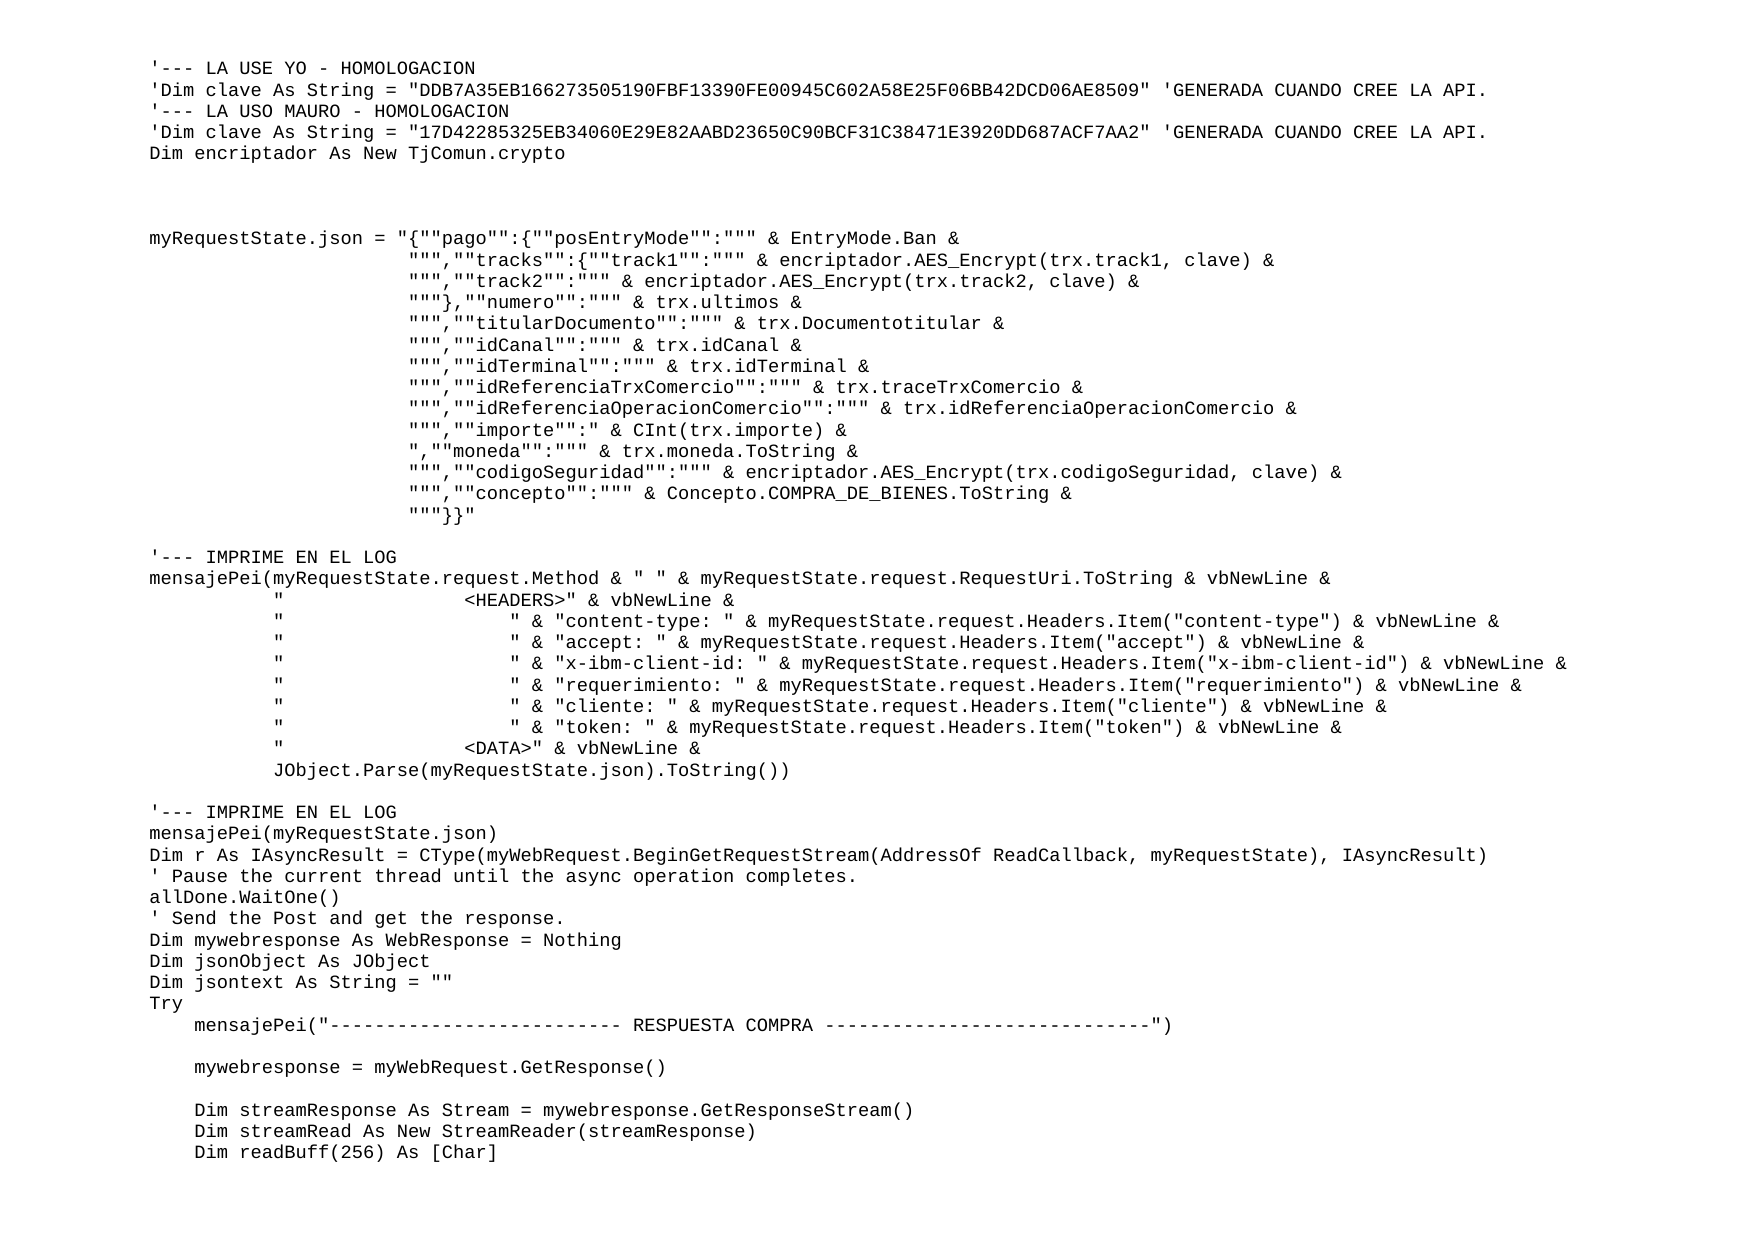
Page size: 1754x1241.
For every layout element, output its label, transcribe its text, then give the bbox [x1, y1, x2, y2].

text ' Pause the current thread until the async operation completes. [59, 867, 1695, 888]
text '--- IMPRIME EN EL LOG [59, 548, 1695, 569]
text " " & "x-ibm-client-id: " & myRequestState.request.Headers.Item("x-ibm-client-id") & vbNewLine & [59, 654, 1695, 675]
text JObject.Parse(myRequestState.json).ToString()) [59, 760, 1695, 782]
text ' Send the Post and get the response. [59, 909, 1695, 930]
text mensajePei(myRequestState.json) [59, 824, 1695, 845]
text Dim streamResponse As Stream = mywebresponse.GetResponseStream() [59, 1100, 1695, 1122]
text Dim jsonObject As JObject [59, 952, 1695, 973]
text 'Dim clave As String = "17D42285325EB34060E29E82AABD23650C90BCF31C38471E3920DD687ACF7AA2" 'GENERADA CUANDO CREE LA API. [59, 123, 1695, 144]
text Dim mywebresponse As WebResponse = Nothing [59, 930, 1695, 952]
text '--- LA USE YO - HOMOLOGACION [59, 59, 1695, 80]
text Try [59, 994, 1695, 1015]
text " " & "accept: " & myRequestState.request.Headers.Item("accept") & vbNewLine & [59, 633, 1695, 654]
text """},""numero"":""" & trx.ultimos & [59, 293, 1695, 314]
text ",""moneda"":""" & trx.moneda.ToString & [59, 442, 1695, 463]
text """}}" [59, 505, 1695, 527]
text Dim jsontext As String = "" [59, 973, 1695, 994]
text """,""idTerminal"":""" & trx.idTerminal & [59, 357, 1695, 378]
text Dim readBuff(256) As [Char] [59, 1143, 1695, 1164]
text """,""idCanal"":""" & trx.idCanal & [59, 335, 1695, 357]
text 'Dim clave As String = "DDB7A35EB166273505190FBF13390FE00945C602A58E25F06BB42DCD06AE8509" 'GENERADA CUANDO CREE LA API. [59, 80, 1695, 102]
text " <HEADERS>" & vbNewLine & [59, 590, 1695, 612]
text '--- LA USO MAURO - HOMOLOGACION [59, 102, 1695, 123]
text allDone.WaitOne() [59, 888, 1695, 909]
text mensajePei("-------------------------- RESPUESTA COMPRA -----------------------------") [59, 1015, 1695, 1037]
text """,""idReferenciaTrxComercio"":""" & trx.traceTrxComercio & [59, 378, 1695, 399]
text myRequestState.json = "{""pago"":{""posEntryMode"":""" & EntryMode.Ban & [59, 229, 1695, 250]
text Dim encriptador As New TjComun.crypto [59, 144, 1695, 165]
text " " & "requerimiento: " & myRequestState.request.Headers.Item("requerimiento") & vbNewLine & [59, 675, 1695, 697]
text Dim streamRead As New StreamReader(streamResponse) [59, 1122, 1695, 1143]
text " " & "token: " & myRequestState.request.Headers.Item("token") & vbNewLine & [59, 718, 1695, 739]
text """,""codigoSeguridad"":""" & encriptador.AES_Encrypt(trx.codigoSeguridad, clave) & [59, 463, 1695, 484]
text " <DATA>" & vbNewLine & [59, 739, 1695, 760]
text Dim r As IAsyncResult = CType(myWebRequest.BeginGetRequestStream(AddressOf ReadCallback, myRequestState), IAsyncResult) [59, 845, 1695, 867]
text """,""titularDocumento"":""" & trx.Documentotitular & [59, 314, 1695, 335]
text " " & "cliente: " & myRequestState.request.Headers.Item("cliente") & vbNewLine & [59, 697, 1695, 718]
text mensajePei(myRequestState.request.Method & " " & myRequestState.request.RequestUri.ToString & vbNewLine & [59, 569, 1695, 590]
text mywebresponse = myWebRequest.GetResponse() [59, 1058, 1695, 1079]
text """,""importe"":" & CInt(trx.importe) & [59, 420, 1695, 442]
text '--- IMPRIME EN EL LOG [59, 803, 1695, 824]
text """,""concepto"":""" & Concepto.COMPRA_DE_BIENES.ToString & [59, 484, 1695, 505]
text """,""idReferenciaOperacionComercio"":""" & trx.idReferenciaOperacionComercio & [59, 399, 1695, 420]
text """,""track2"":""" & encriptador.AES_Encrypt(trx.track2, clave) & [59, 272, 1695, 293]
text """,""tracks"":{""track1"":""" & encriptador.AES_Encrypt(trx.track1, clave) & [59, 250, 1695, 272]
text " " & "content-type: " & myRequestState.request.Headers.Item("content-type") & vbNewLine & [59, 612, 1695, 633]
